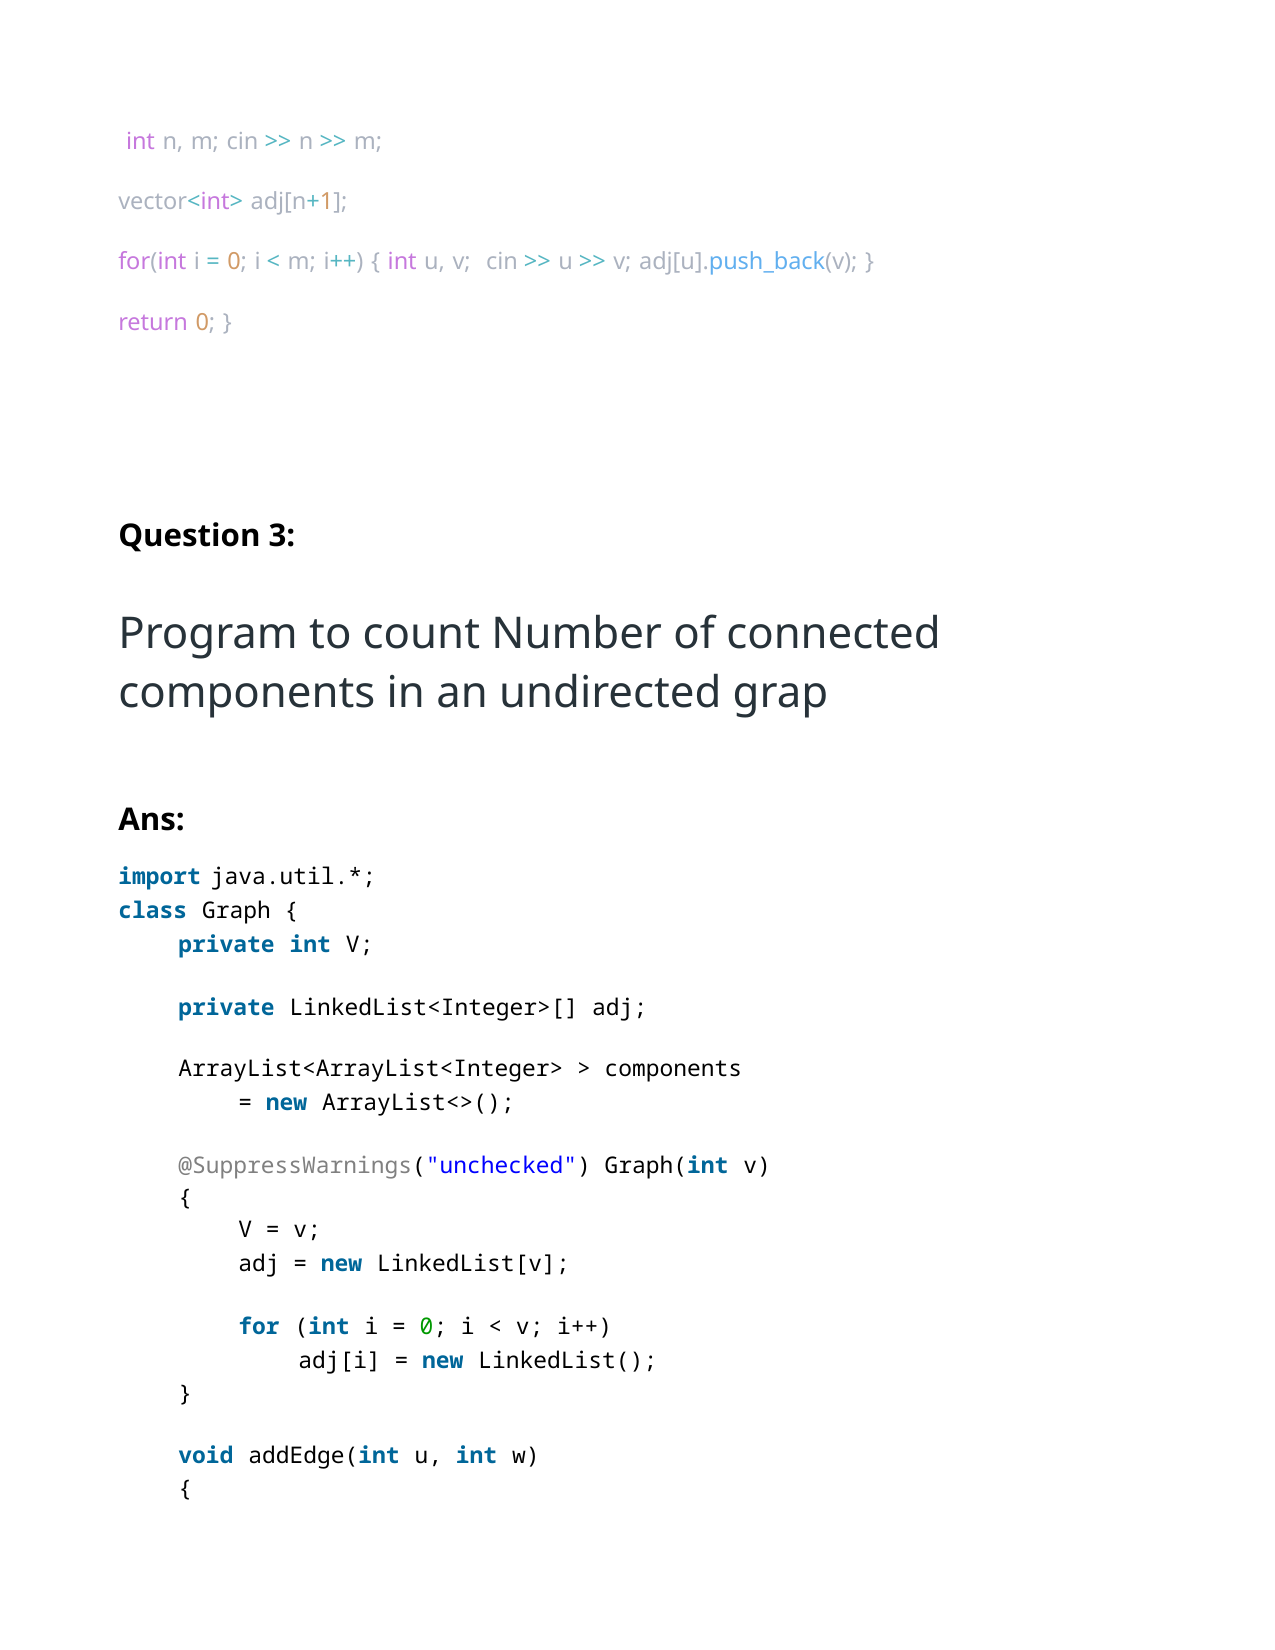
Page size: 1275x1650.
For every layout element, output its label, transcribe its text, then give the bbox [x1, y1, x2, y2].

text import java.util.*; [118, 860, 1157, 892]
text int n, m; cin >> n >> m; [118, 118, 1157, 158]
text Question 3: [118, 513, 1157, 556]
text Ans: [118, 797, 1157, 839]
text = new ArrayList<>(); [118, 1084, 1157, 1118]
text { [118, 1181, 1157, 1213]
text adj[i] = new LinkedList(); [118, 1342, 1157, 1376]
text adj = new LinkedList[v]; [118, 1245, 1157, 1279]
text { [118, 1471, 1157, 1503]
text V = v; [118, 1213, 1157, 1245]
text vector<int> adj[n+1]; [118, 178, 1157, 218]
text private LinkedList<Integer>[] adj; [118, 989, 1157, 1023]
text ArrayList<ArrayList<Integer> > components [118, 1052, 1157, 1084]
text return 0; } [118, 299, 1157, 338]
text private int V; [118, 926, 1157, 960]
text } [118, 1376, 1157, 1408]
text class Graph { [118, 892, 1157, 926]
text void addEdge(int u, int w) [118, 1437, 1157, 1471]
text for (int i = 0; i < v; i++) [118, 1308, 1157, 1342]
subtitle Program to count Number of connected components in an undirected grap [118, 602, 1157, 721]
text for(int i = 0; i < m; i++) { int u, v; cin >> u >> v; adj[u].push_back(v); } [118, 238, 1157, 278]
text @SuppressWarnings("unchecked") Graph(int v) [118, 1147, 1157, 1181]
